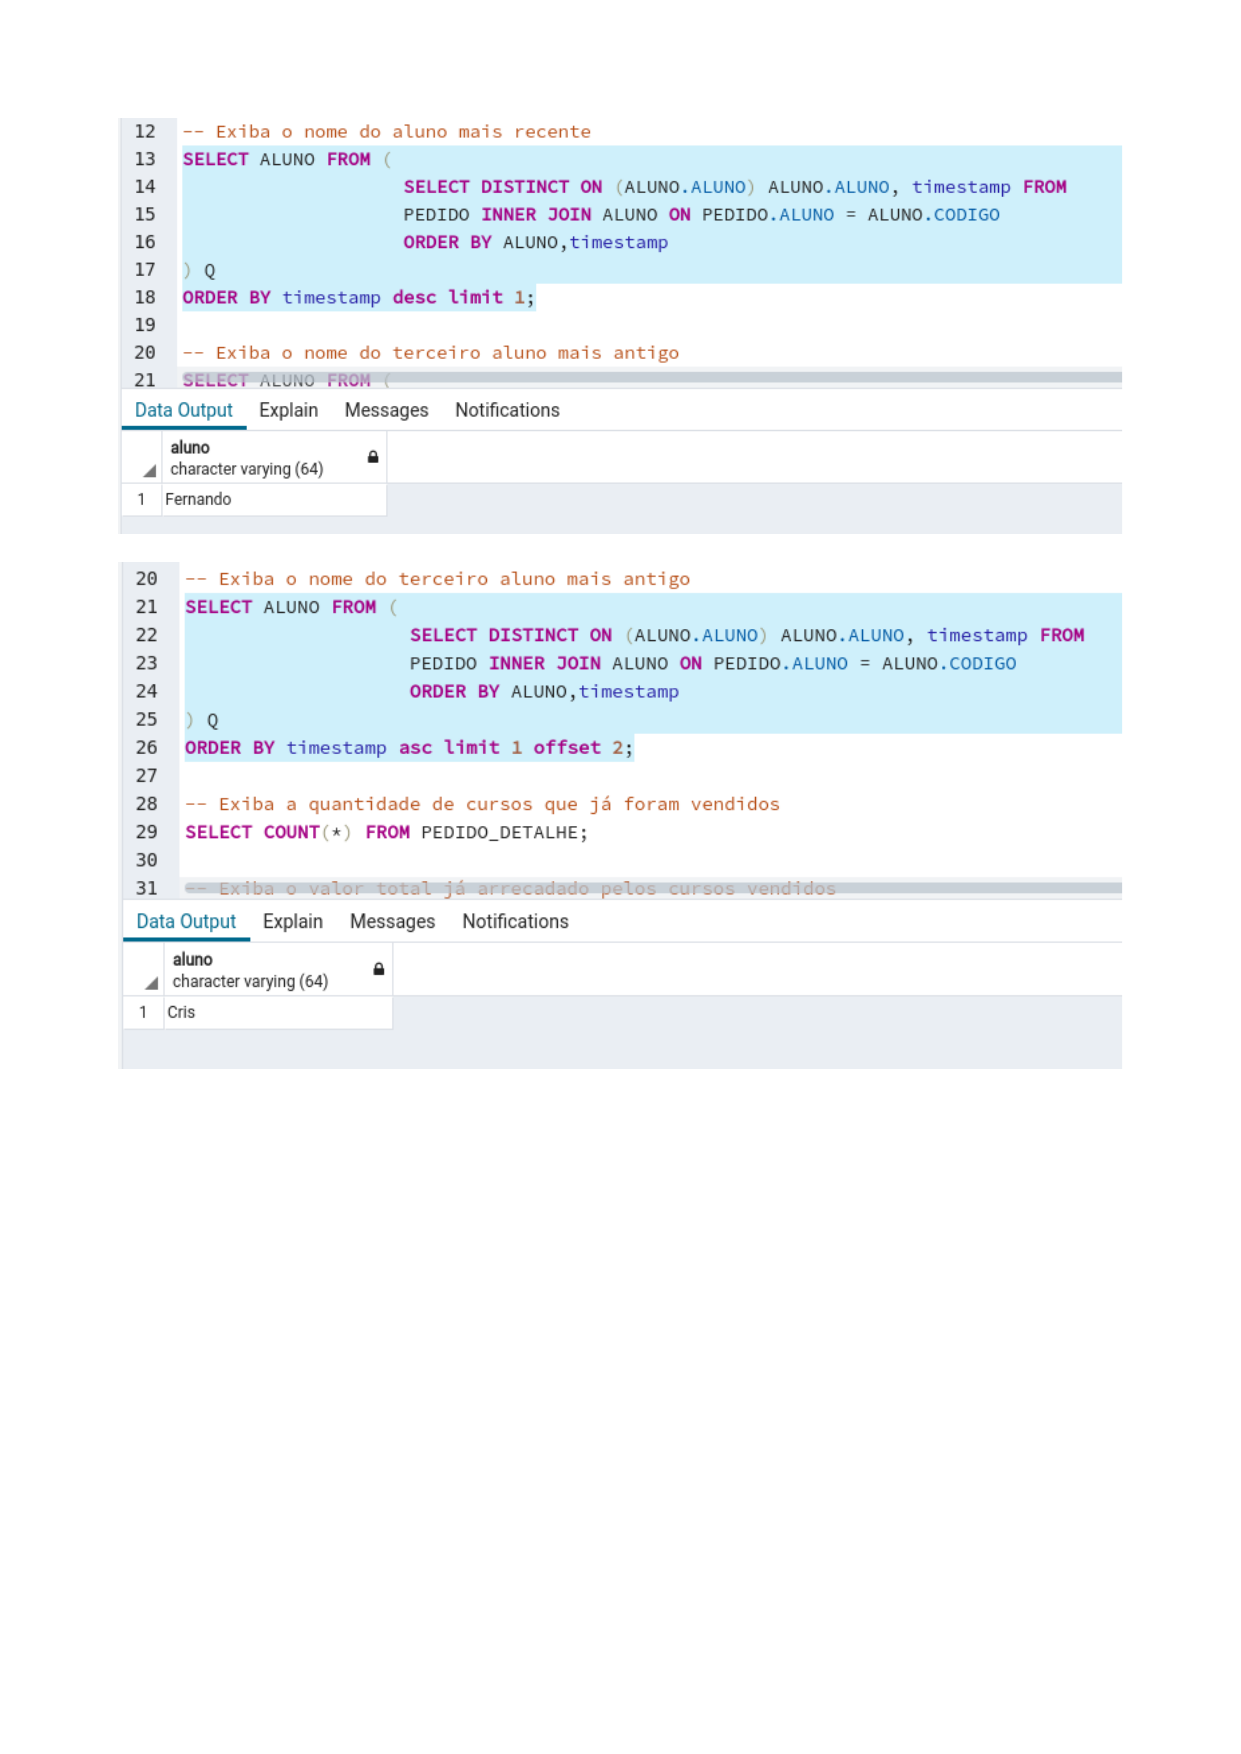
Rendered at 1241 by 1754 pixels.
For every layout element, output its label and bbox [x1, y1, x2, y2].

picture [118, 562, 1123, 1069]
picture [118, 118, 1123, 534]
